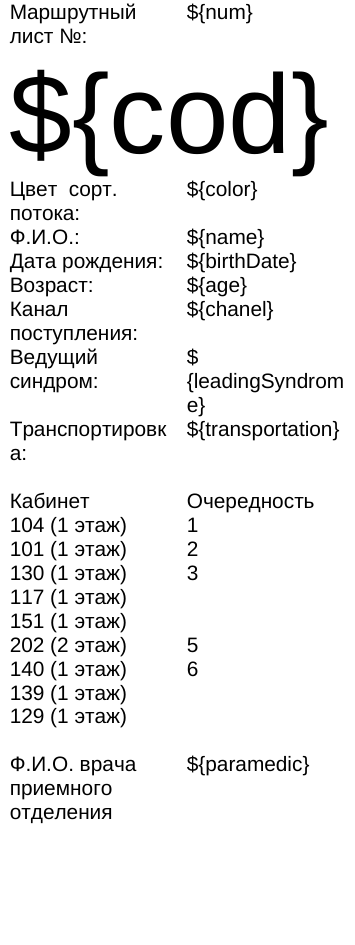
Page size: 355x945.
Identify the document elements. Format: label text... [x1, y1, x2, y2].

table_cell 151 (1 этаж) [0, 609, 177, 632]
table_cell ${birthDate} [177, 249, 354, 273]
table_cell ${paramedic} [177, 752, 354, 824]
table_cell 117 (1 этаж) [0, 585, 177, 608]
table_cell ${color} [177, 177, 354, 225]
table_cell 130 (1 этаж) [0, 561, 177, 584]
table_cell ${name} [177, 225, 354, 249]
table_cell [0, 465, 177, 489]
table_cell 139 (1 этаж) [0, 680, 177, 704]
table_cell [0, 728, 177, 752]
table_header ${num} [177, 0, 354, 48]
table_cell 5 [177, 633, 354, 656]
table_cell ${transportation} [177, 417, 354, 465]
table_cell Дата рождения: [0, 249, 177, 273]
table_cell Ф.И.О. врача приемного отделения [0, 752, 177, 824]
table_cell ${leadingSyndrome} [177, 345, 354, 417]
table_cell 2 [177, 537, 354, 561]
table_cell [177, 680, 354, 704]
table_cell Очередность [177, 489, 354, 513]
table_cell [177, 728, 354, 752]
table_cell 129 (1 этаж) [0, 704, 177, 728]
table_cell Цвет сорт. потока: [0, 177, 177, 225]
table_cell Ведущий синдром: [0, 345, 177, 417]
table_cell Кабинет [0, 489, 177, 513]
table_cell 140 (1 этаж) [0, 656, 177, 680]
table_cell [177, 465, 354, 489]
table_cell ${age} [177, 273, 354, 297]
table_cell 104 (1 этаж) [0, 513, 177, 537]
table_cell Канал поступления: [0, 297, 177, 345]
table_cell [177, 585, 354, 608]
table_cell 202 (2 этаж) [0, 633, 177, 656]
table_cell [177, 704, 354, 728]
table_cell Возраст: [0, 273, 177, 297]
table_cell 101 (1 этаж) [0, 537, 177, 561]
table_cell Ф.И.О.: [0, 225, 177, 249]
table_cell 3 [177, 561, 354, 584]
table_cell ${chanel} [177, 297, 354, 345]
table_cell [177, 609, 354, 632]
table_header Маршрутный лист №: [0, 0, 177, 48]
table_cell Транспортировка: [0, 417, 177, 465]
table_cell ${cod} [0, 48, 354, 177]
table_cell 1 [177, 513, 354, 537]
table_cell 6 [177, 656, 354, 680]
